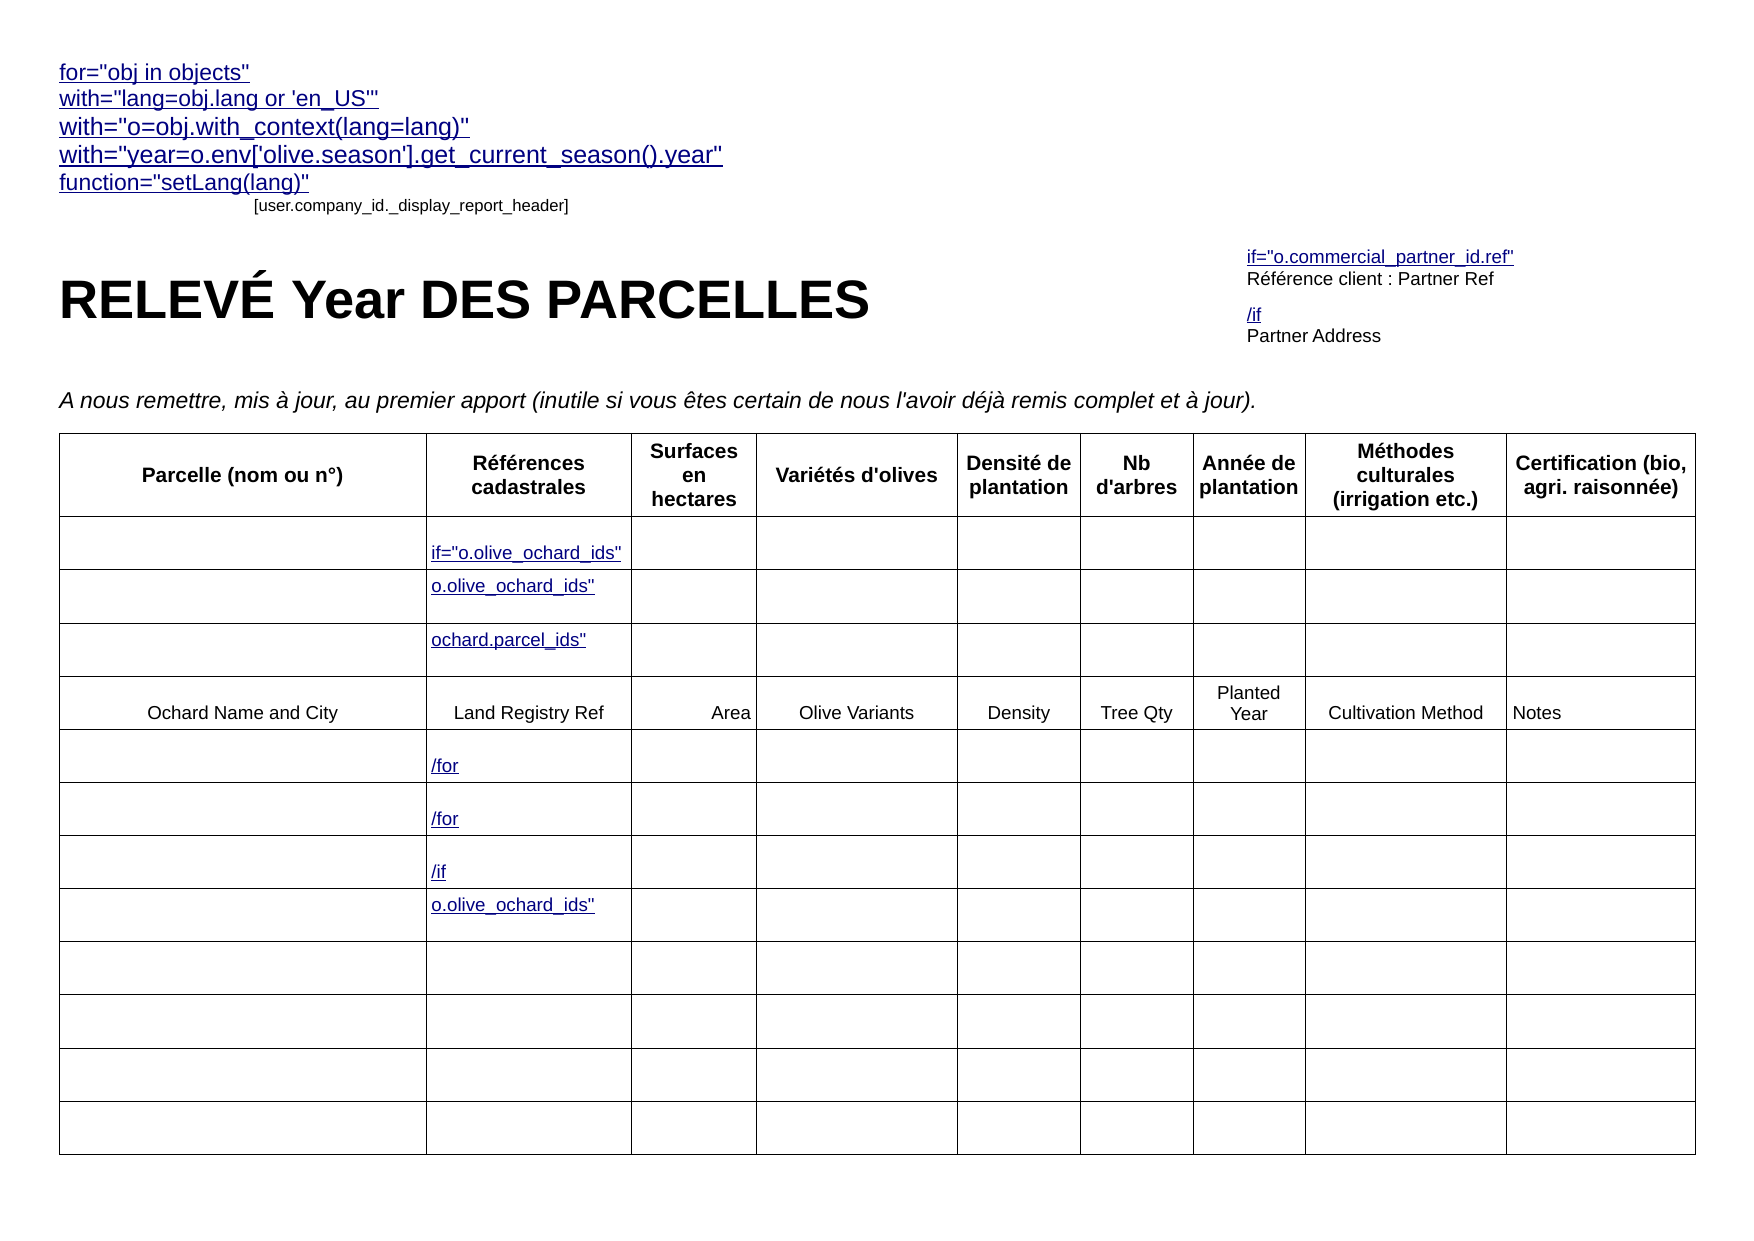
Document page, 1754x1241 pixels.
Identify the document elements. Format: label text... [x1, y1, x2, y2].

table_cell [632, 942, 756, 994]
table_cell [1194, 1102, 1305, 1154]
table_cell [60, 1049, 426, 1101]
table_cell [958, 783, 1080, 835]
table_cell [757, 889, 957, 941]
table_cell [1081, 570, 1193, 622]
text function="setLang(lang)" [59, 169, 1695, 196]
table_cell [1194, 730, 1305, 782]
table_cell [632, 995, 756, 1047]
text A nous remettre, mis à jour, au premier apport (inutile si vous êtes certain de nous l'avoir déjà remis complet et à jour). [59, 387, 1695, 414]
table_cell Density [958, 677, 1080, 729]
table_cell [60, 1102, 426, 1154]
table_cell if="not o.olive_ochard_ids" [427, 889, 631, 941]
table_header Certification (bio, agri. raisonnée) [1507, 434, 1695, 516]
table_cell /for [427, 730, 631, 782]
table_cell [1081, 624, 1193, 676]
table_cell [1194, 570, 1305, 622]
table_cell [427, 995, 631, 1047]
table_cell [958, 942, 1080, 994]
table_cell [1306, 1102, 1506, 1154]
table_cell [1081, 942, 1193, 994]
table_cell Planted Year [1194, 677, 1305, 729]
table_cell Land Registry Ref [427, 677, 631, 729]
table_header Parcelle (nom ou n°) [60, 434, 426, 516]
table_cell [427, 1102, 631, 1154]
table_cell [757, 783, 957, 835]
table_cell [958, 730, 1080, 782]
table_cell [60, 517, 426, 569]
table_cell [632, 730, 756, 782]
table_cell [60, 942, 426, 994]
table_header [1247, 196, 1695, 246]
table_cell Olive Variants [757, 677, 957, 729]
table_cell [60, 783, 426, 835]
table_cell [1507, 942, 1695, 994]
table_cell [958, 1102, 1080, 1154]
table_cell [958, 995, 1080, 1047]
table_cell [60, 836, 426, 888]
table_cell [757, 1049, 957, 1101]
table_cell [1507, 889, 1695, 941]
table_cell [632, 624, 756, 676]
table_cell [632, 1049, 756, 1101]
table_cell [1081, 517, 1193, 569]
table_cell [757, 995, 957, 1047]
table_cell [1306, 995, 1506, 1047]
table_cell [757, 570, 957, 622]
table_cell [958, 624, 1080, 676]
table_cell [1194, 624, 1305, 676]
table_header [user.company_id._display_report_header] [254, 196, 1247, 246]
table_cell [632, 517, 756, 569]
table_cell [60, 730, 426, 782]
table_cell [1081, 1102, 1193, 1154]
table_cell if="o.olive_ochard_ids" [427, 517, 631, 569]
table_cell [1306, 889, 1506, 941]
table_cell [757, 624, 957, 676]
table_cell [1306, 624, 1506, 676]
table_cell [1306, 730, 1506, 782]
table_cell [1507, 730, 1695, 782]
table_cell Tree Qty [1081, 677, 1193, 729]
table_cell [1507, 570, 1695, 622]
table_cell /for [427, 783, 631, 835]
table_cell [1194, 836, 1305, 888]
table_cell [1194, 889, 1305, 941]
table_header [59, 196, 254, 246]
table_cell [632, 783, 756, 835]
table_cell [427, 942, 631, 994]
table_cell [60, 889, 426, 941]
table_cell [632, 1102, 756, 1154]
table_cell [757, 517, 957, 569]
table_cell [1194, 1049, 1305, 1101]
text with="lang=obj.lang or 'en_US'" [59, 85, 1695, 112]
table_cell [757, 836, 957, 888]
table_cell if="o.commercial_partner_id.ref" Référence client : Partner Ref /if Partner Address [1247, 246, 1695, 368]
table_cell [632, 836, 756, 888]
table_cell [1081, 1049, 1193, 1101]
table_cell [632, 889, 756, 941]
table_cell [958, 517, 1080, 569]
table_cell [1507, 783, 1695, 835]
table_cell [1507, 995, 1695, 1047]
text with="o=obj.with_context(lang=lang)" [59, 112, 1695, 141]
table_cell [1306, 942, 1506, 994]
table_cell Ochard Name and City [60, 677, 426, 729]
table_cell [958, 1049, 1080, 1101]
table_cell [1194, 517, 1305, 569]
table_cell [1507, 836, 1695, 888]
table_cell Cultivation Method [1306, 677, 1506, 729]
text with="year=o.env['olive.season'].get_current_season().year" [59, 141, 1695, 169]
table_cell [1081, 783, 1193, 835]
table_cell [1081, 889, 1193, 941]
table_cell [1507, 517, 1695, 569]
table_cell [1507, 1102, 1695, 1154]
table_cell [1194, 783, 1305, 835]
table_cell [958, 836, 1080, 888]
table_cell [1306, 783, 1506, 835]
table_cell [1507, 624, 1695, 676]
table_header Densité de plantation [958, 434, 1080, 516]
table_cell [1081, 995, 1193, 1047]
table_cell Notes [1507, 677, 1695, 729]
table_cell Area [632, 677, 756, 729]
table_header Variétés d'olives [757, 434, 957, 516]
table_cell [1306, 1049, 1506, 1101]
text for="obj in objects" [59, 59, 1695, 85]
table_header Surfaces en hectares [632, 434, 756, 516]
table_header Année de plantation [1194, 434, 1305, 516]
table_cell [1507, 1049, 1695, 1101]
table_header Références cadastrales [427, 434, 631, 516]
table_header Nb d'arbres [1081, 434, 1193, 516]
table_cell [1194, 942, 1305, 994]
table_cell [958, 889, 1080, 941]
table_cell [427, 1049, 631, 1101]
table_cell for="parcel in ochard.parcel_ids" [427, 624, 631, 676]
table_cell RELEVÉ Year DES PARCELLES [59, 246, 1247, 368]
table_cell [757, 1102, 957, 1154]
table_cell for="ochard in o.olive_ochard_ids" [427, 570, 631, 622]
table_cell [1081, 730, 1193, 782]
table_cell [1306, 836, 1506, 888]
table_cell [1194, 995, 1305, 1047]
table_cell [1081, 836, 1193, 888]
table_cell [1306, 517, 1506, 569]
table_cell [958, 570, 1080, 622]
table_cell [757, 942, 957, 994]
table_cell [60, 995, 426, 1047]
table_cell [632, 570, 756, 622]
table_cell [757, 730, 957, 782]
table_cell [60, 570, 426, 622]
table_cell /if [427, 836, 631, 888]
table_header Méthodes culturales (irrigation etc.) [1306, 434, 1506, 516]
table_cell [60, 624, 426, 676]
table_cell [1306, 570, 1506, 622]
